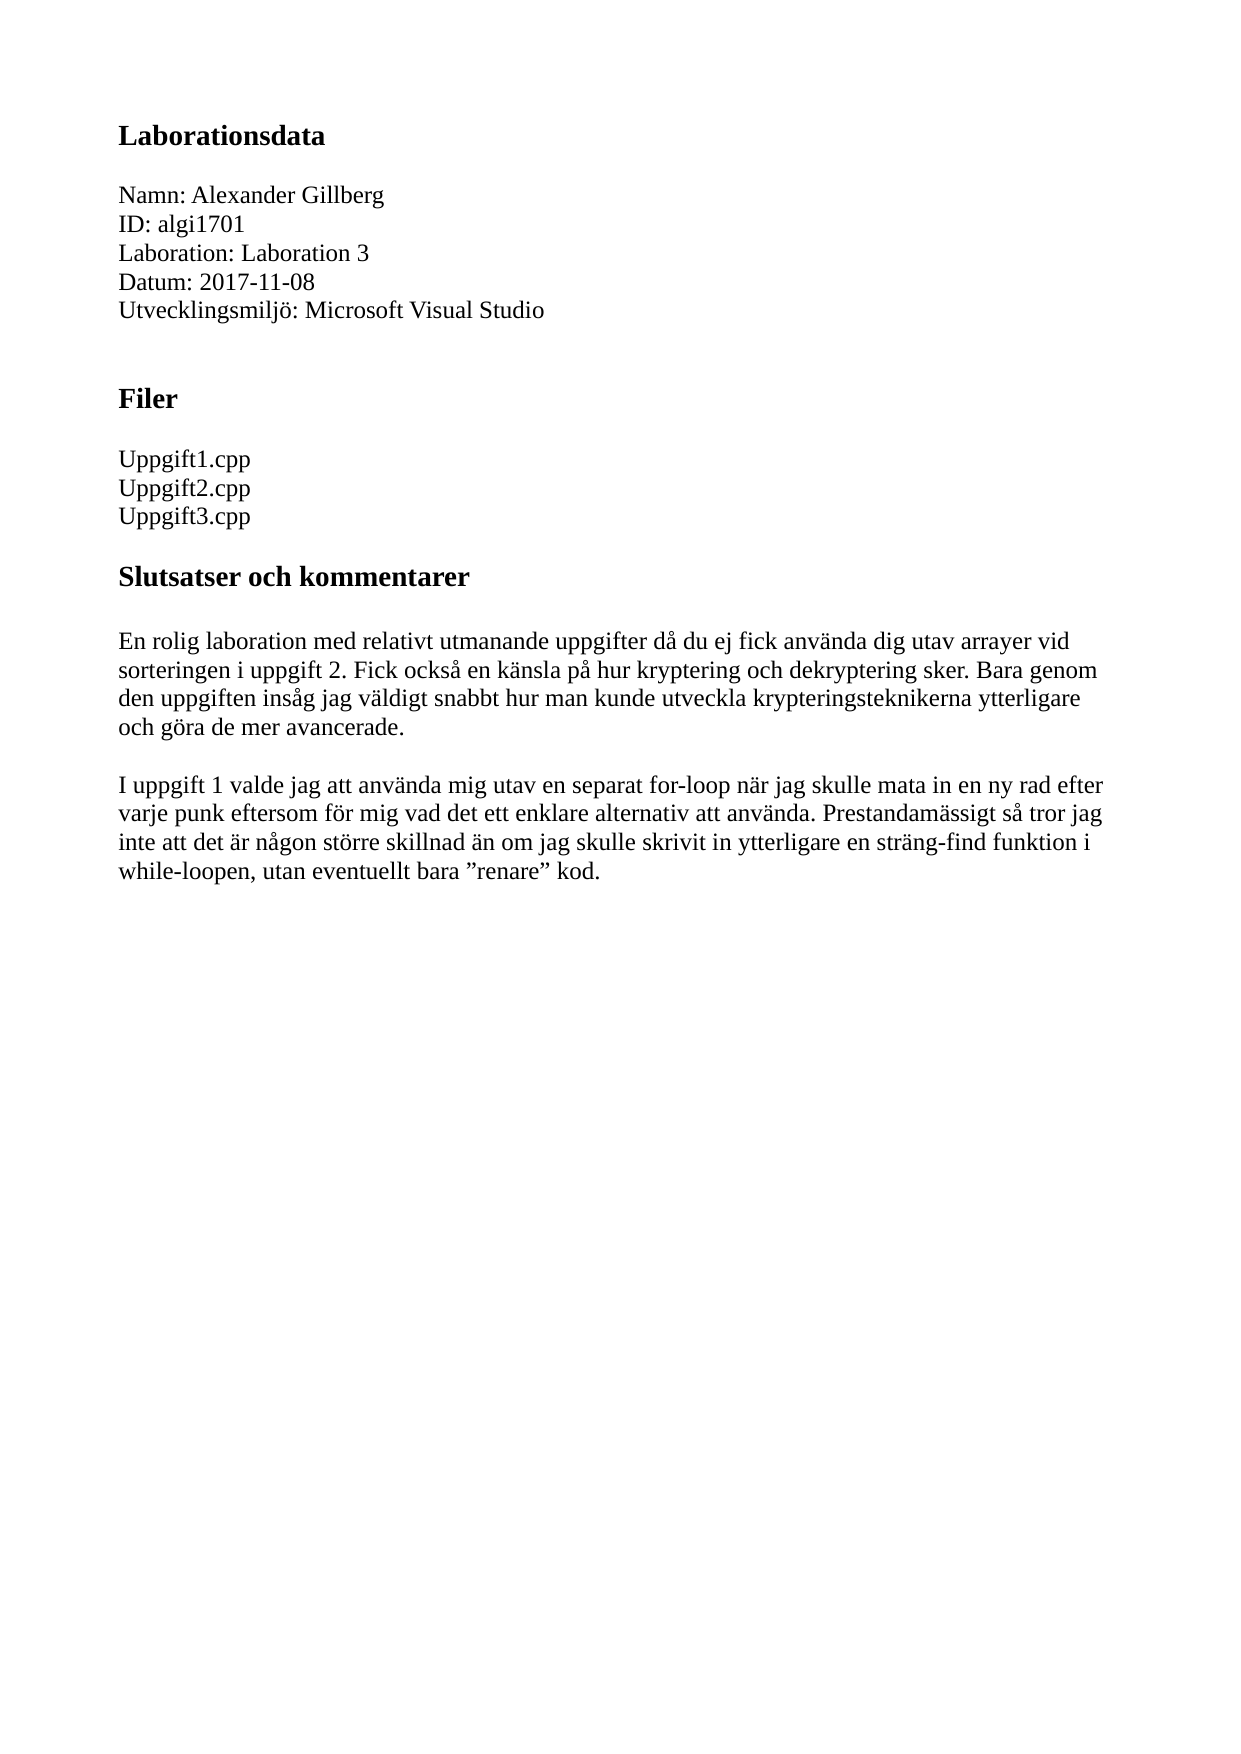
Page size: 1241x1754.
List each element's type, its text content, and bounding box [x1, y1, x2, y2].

text ID: algi1701 [118, 209, 1122, 238]
text Namn: Alexander Gillberg [118, 180, 1122, 209]
text Uppgift1.cpp [118, 444, 1122, 473]
text Filer [118, 382, 1122, 415]
text Laboration: Laboration 3 [118, 238, 1122, 267]
text Laborationsdata [118, 118, 1122, 152]
text Slutsatser och kommentarer [118, 559, 1122, 592]
text I uppgift 1 valde jag att använda mig utav en separat for-loop när jag skulle mata in en ny rad efter varje punk eftersom för mig vad det ett enklare alternativ att använda. Prestandamässigt så tror jag inte att det är någon större skillnad än om jag skulle skrivit in ytterligare en sträng-find funktion i while-loopen, utan eventuellt bara ”renare” kod. [118, 770, 1122, 885]
text Uppgift3.cpp [118, 501, 1122, 530]
text Uppgift2.cpp [118, 473, 1122, 501]
text Datum: 2017-11-08 [118, 267, 1122, 295]
text Utvecklingsmiljö: Microsoft Visual Studio [118, 295, 1122, 324]
text En rolig laboration med relativt utmanande uppgifter då du ej fick använda dig utav arrayer vid sorteringen i uppgift 2. Fick också en känsla på hur kryptering och dekryptering sker. Bara genom den uppgiften insåg jag väldigt snabbt hur man kunde utveckla krypteringsteknikerna ytterligare och göra de mer avancerade. [118, 626, 1122, 741]
